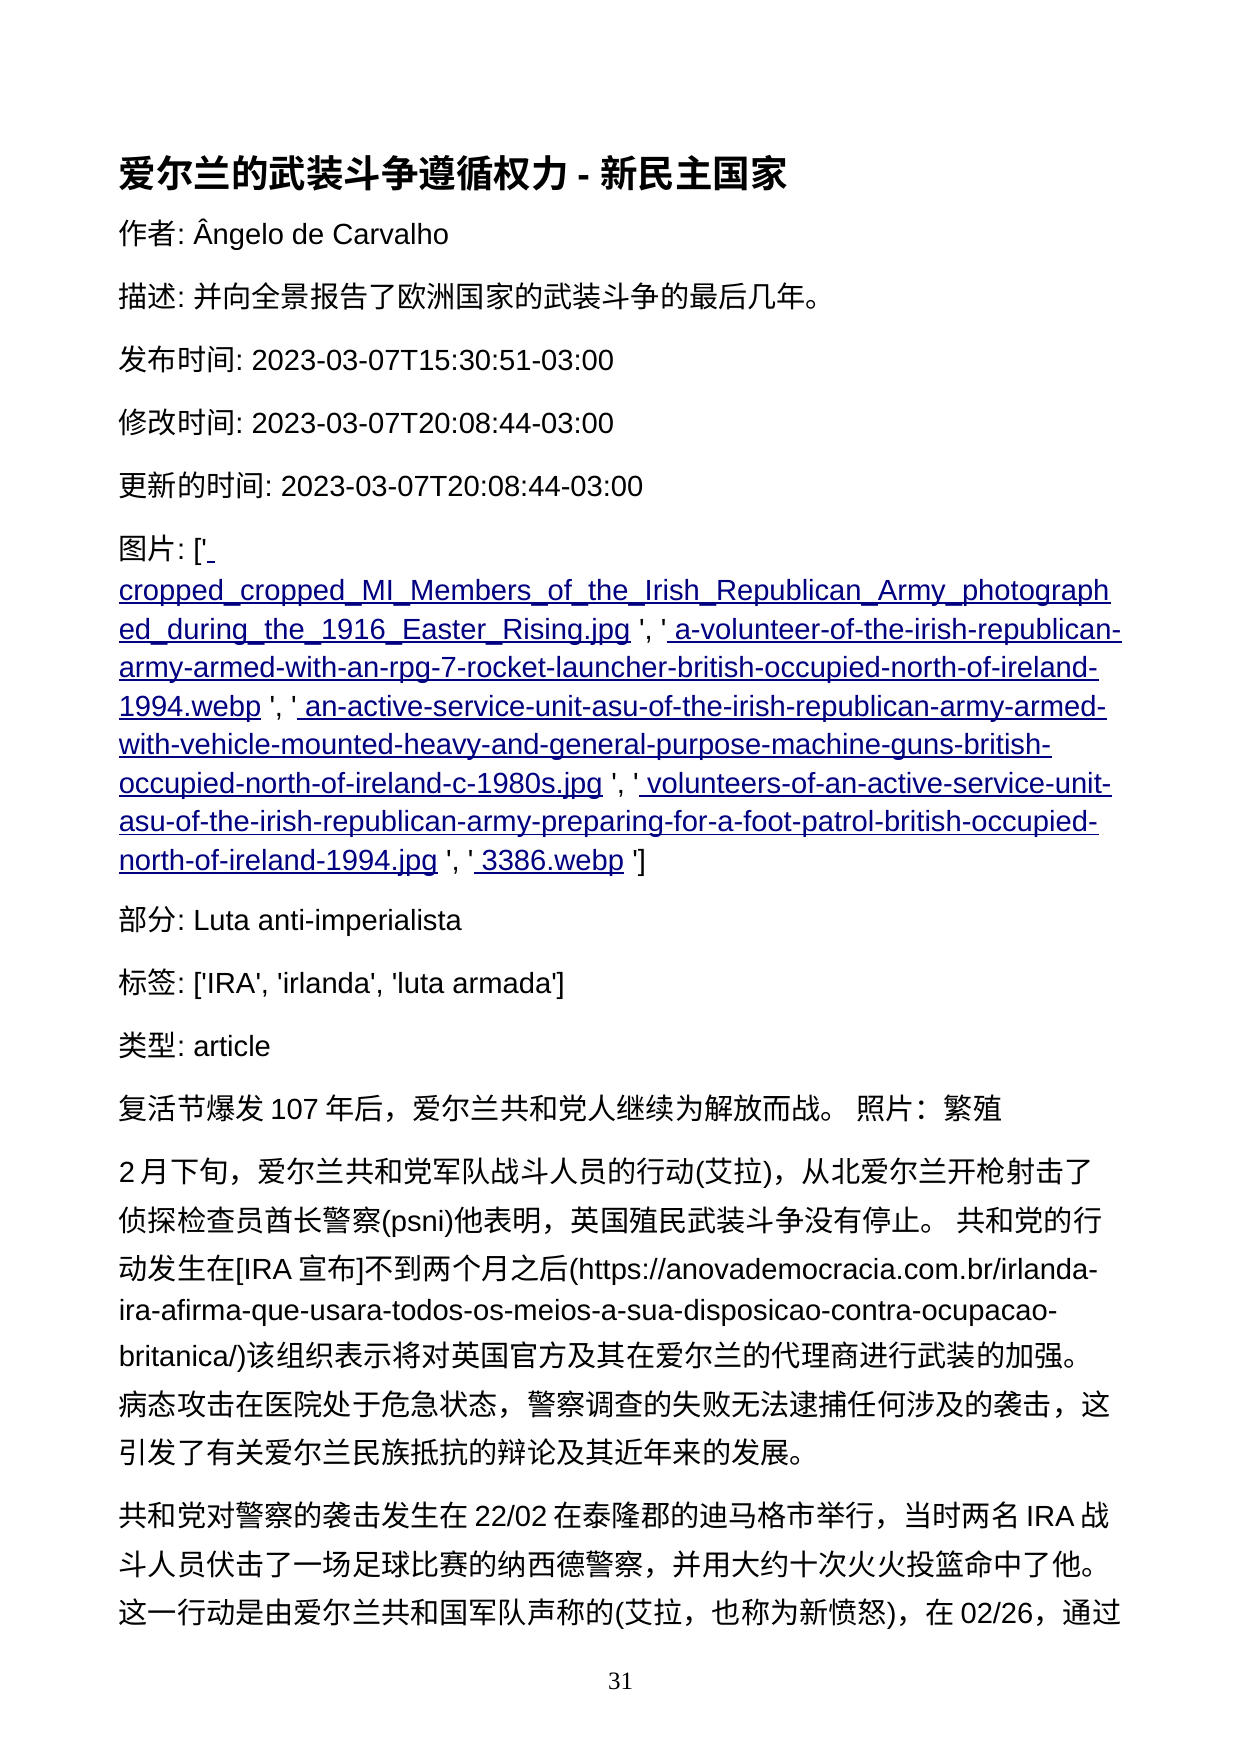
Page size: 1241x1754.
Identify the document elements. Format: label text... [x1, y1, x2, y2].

text 2月下旬，爱尔兰共和党军队战斗人员的行动(艾拉)，从北爱尔兰开枪射击了侦探检查员酋长警察(psni)他表明，英国殖民武装斗争没有停止。 共和党的行动发生在[IRA宣布]不到两个月之后(https://anovademocracia.com.br/irlanda-ira-afirma-que-usara-todos-os-meios-a-sua-disposicao-contra-ocupacao-britanica/)该组织表示将对英国官方及其在爱尔兰的代理商进行武装的加强。 病态攻击在医院处于危急状态，警察调查的失败无法逮捕任何涉及的袭击，这引发了有关爱尔兰民族抵抗的辩论及其近年来的发展。 [118, 1149, 1122, 1472]
text 类型: article [118, 1022, 1122, 1065]
subtitle 爱尔兰的武装斗争遵循权力 - 新民主国家 [118, 143, 1122, 198]
text 图片: [' cropped_cropped_MI_Members_of_the_Irish_Republican_Army_photographed_during_the_1916_Easter_Rising.jpg ', ' a-volunteer-of-the-irish-republican-army-armed-with-an-rpg-7-rocket-launcher-british-occupied-north-of-ireland-1994.webp ', ' an-active-service-unit-asu-of-the-irish-republican-army-armed-with-vehicle-mounted-heavy-and-general-purpose-machine-guns-british-occupied-north-of-ireland-c-1980s.jpg ', ' volunteers-of-an-active-service-unit-asu-of-the-irish-republican-army-preparing-for-a-foot-patrol-british-occupied-north-of-ireland-1994.jpg ', ' 3386.webp '] [118, 526, 1122, 877]
text 描述: 并向全景报告了欧洲国家的武装斗争的最后几年。 [118, 273, 1122, 316]
text 部分: Luta anti-imperialista [118, 896, 1122, 938]
text 共和党对警察的袭击发生在22/02在泰隆郡的迪马格市举行，当时两名IRA战斗人员伏击了一场足球比赛的纳西德警察，并用大约十次火火投篮命中了他。 这一行动是由爱尔兰共和国军队声称的(艾拉，也称为新愤怒)，在02/26，通过 [118, 1493, 1122, 1632]
text 发布时间: 2023-03-07T15:30:51-03:00 [118, 337, 1122, 379]
text 复活节爆发107年后，爱尔兰共和党人继续为解放而战。 照片：繁殖 [118, 1086, 1122, 1128]
text 作者: Ângelo de Carvalho [118, 210, 1122, 253]
text 标签: ['IRA', 'irlanda', 'luta armada'] [118, 959, 1122, 1002]
text 修改时间: 2023-03-07T20:08:44-03:00 [118, 400, 1122, 442]
text 更新的时间: 2023-03-07T20:08:44-03:00 [118, 463, 1122, 505]
